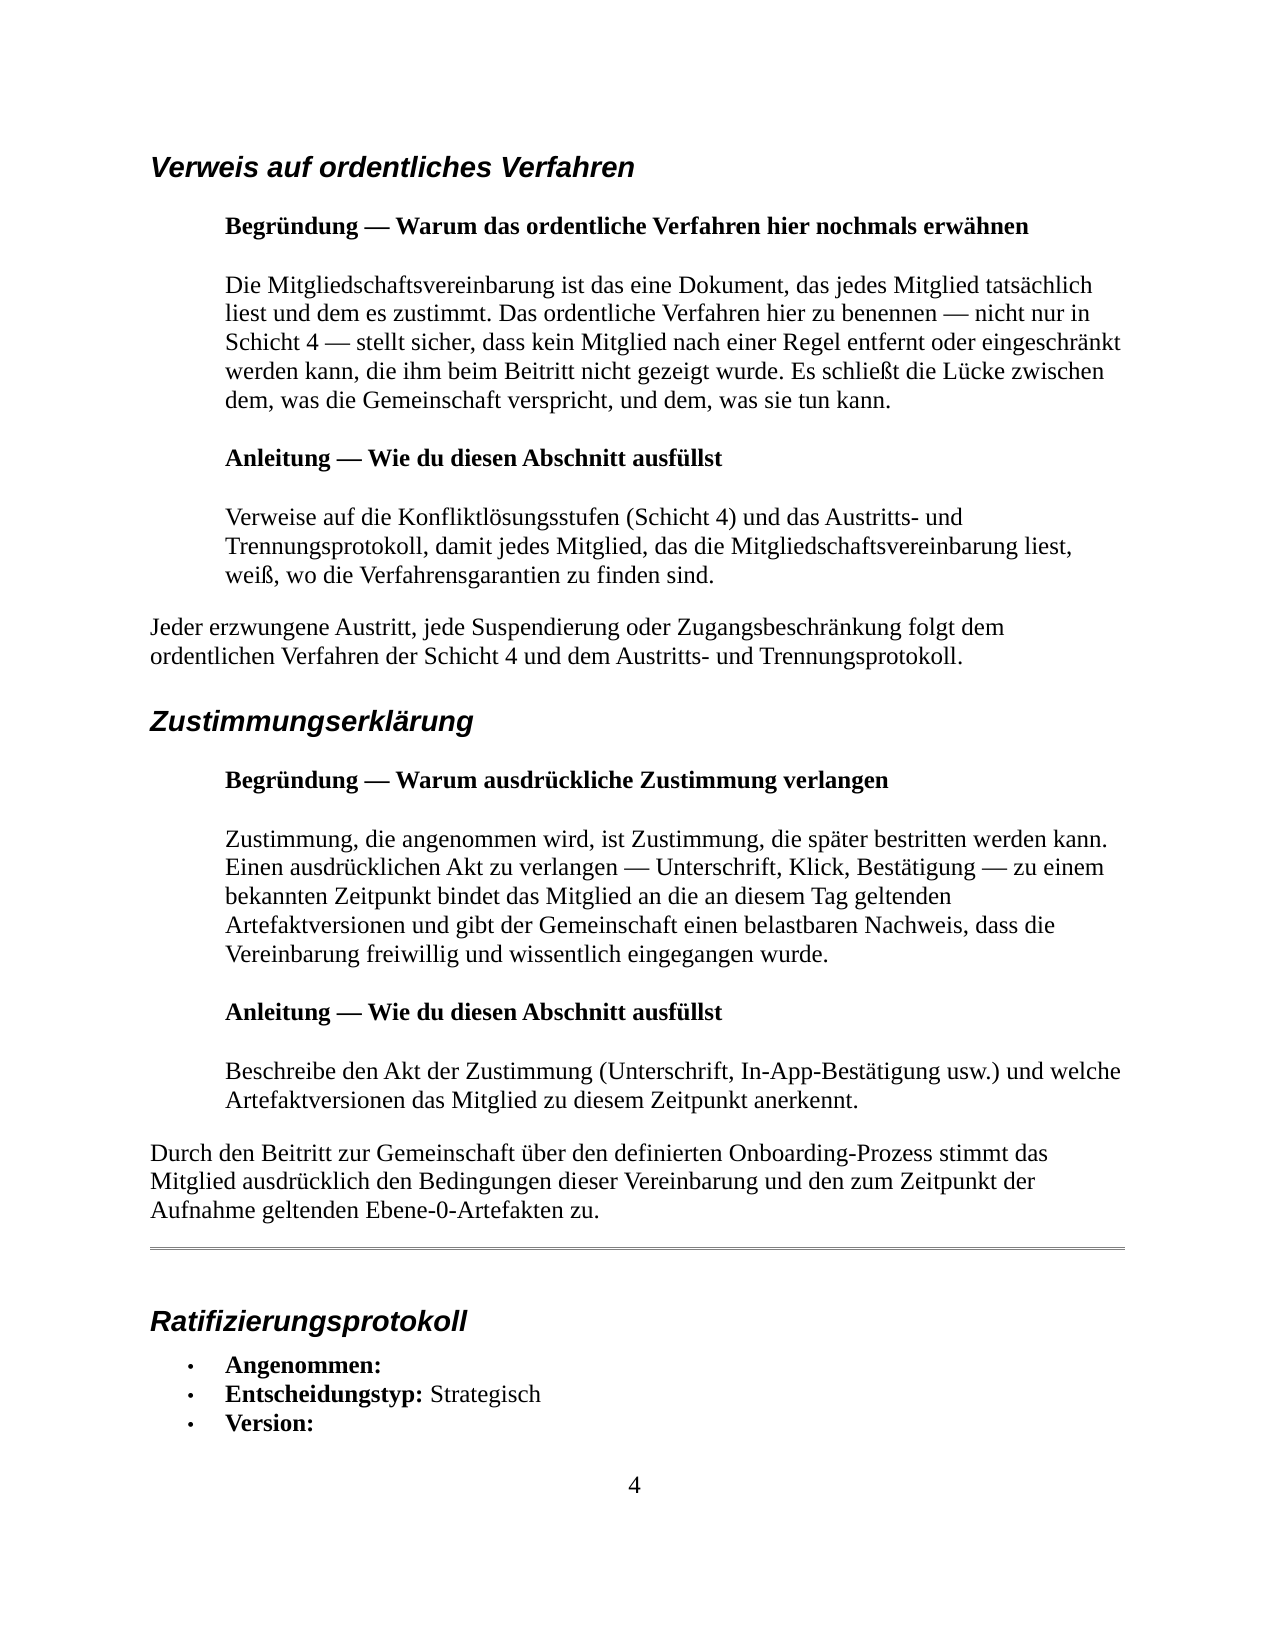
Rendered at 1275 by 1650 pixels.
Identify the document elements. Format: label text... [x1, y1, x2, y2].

text Zustimmung, die angenommen wird, ist Zustimmung, die später bestritten werden kann. Einen ausdrücklichen Akt zu verlangen — Unterschrift, Klick, Bestätigung — zu einem bekannten Zeitpunkt bindet das Mitglied an die an diesem Tag geltenden Artefaktversionen und gibt der Gemeinschaft einen belastbaren Nachweis, dass die Vereinbarung freiwillig und wissentlich eingegangen wurde. [225, 824, 1125, 967]
list Version: [187, 1408, 1125, 1436]
list Entscheidungstyp: Strategisch [187, 1379, 1125, 1408]
text Anleitung — Wie du diesen Abschnitt ausfüllst [225, 997, 1125, 1026]
subtitle Ratifizierungsprotokoll [150, 1304, 1125, 1338]
text Durch den Beitritt zur Gemeinschaft über den definierten Onboarding-Prozess stimmt das Mitglied ausdrücklich den Bedingungen dieser Vereinbarung und den zum Zeitpunkt der Aufnahme geltenden Ebene-0-Artefakten zu. [150, 1138, 1125, 1224]
text Begründung — Warum das ordentliche Verfahren hier nochmals erwähnen [225, 211, 1125, 240]
text Jeder erzwungene Austritt, jede Suspendierung oder Zugangsbeschränkung folgt dem ordentlichen Verfahren der Schicht 4 und dem Austritts- und Trennungsprotokoll. [150, 612, 1125, 670]
text Begründung — Warum ausdrückliche Zustimmung verlangen [225, 765, 1125, 794]
subtitle Verweis auf ordentliches Verfahren [150, 150, 1125, 183]
list Angenommen: [187, 1350, 1125, 1379]
subtitle Zustimmungserklärung [150, 704, 1125, 737]
text Die Mitgliedschaftsvereinbarung ist das eine Dokument, das jedes Mitglied tatsächlich liest und dem es zustimmt. Das ordentliche Verfahren hier zu benennen — nicht nur in Schicht 4 — stellt sicher, dass kein Mitglied nach einer Regel entfernt oder eingeschränkt werden kann, die ihm beim Beitritt nicht gezeigt wurde. Es schließt die Lücke zwischen dem, was die Gemeinschaft verspricht, und dem, was sie tun kann. [225, 270, 1125, 413]
text Anleitung — Wie du diesen Abschnitt ausfüllst [225, 443, 1125, 472]
text Verweise auf die Konfliktlösungsstufen (Schicht 4) und das Austritts- und Trennungsprotokoll, damit jedes Mitglied, das die Mitgliedschaftsvereinbarung liest, weiß, wo die Verfahrensgarantien zu finden sind. [225, 502, 1125, 588]
text Beschreibe den Akt der Zustimmung (Unterschrift, In-App-Bestätigung usw.) und welche Artefaktversionen das Mitglied zu diesem Zeitpunkt anerkennt. [225, 1056, 1125, 1114]
